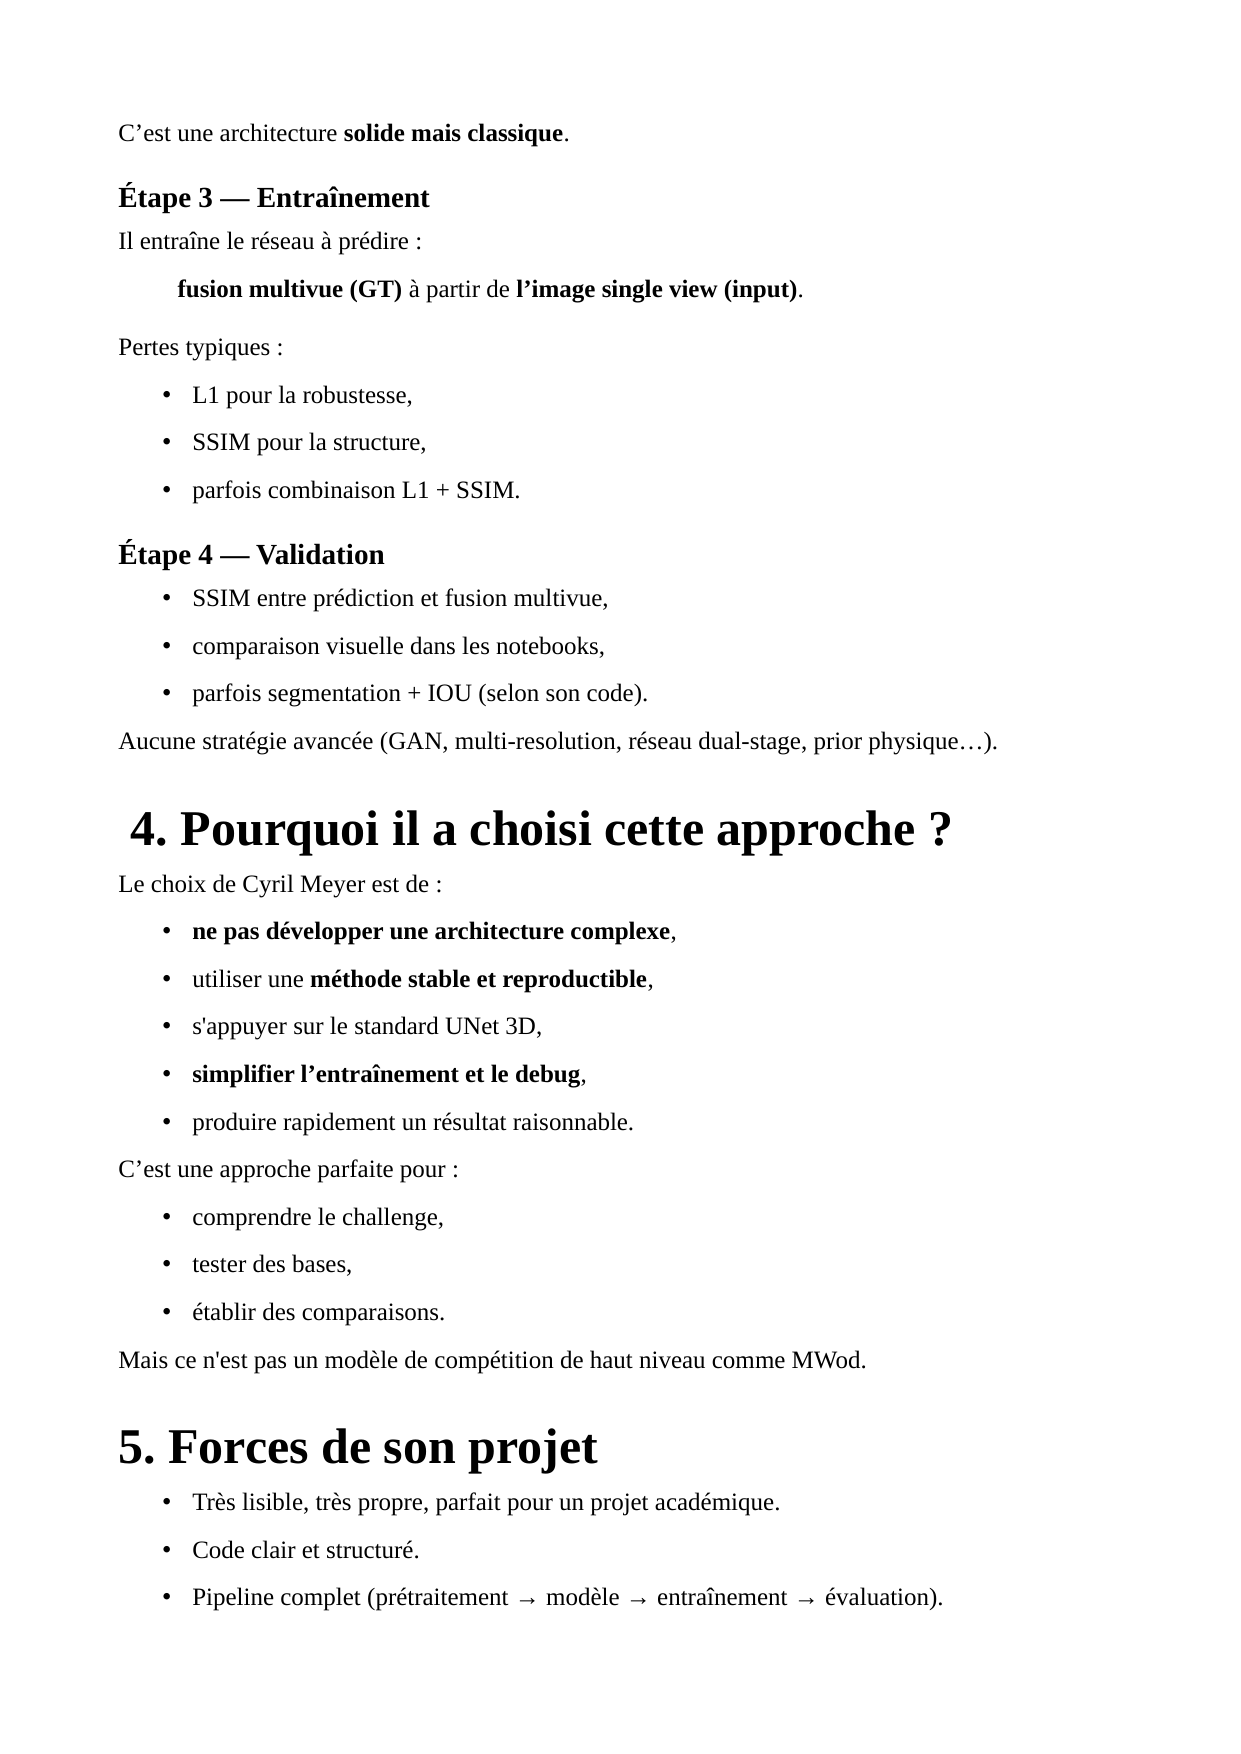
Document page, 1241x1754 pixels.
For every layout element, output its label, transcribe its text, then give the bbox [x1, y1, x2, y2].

list tester des bases, [162, 1249, 1122, 1278]
list parfois combinaison L1 + SSIM. [162, 475, 1122, 504]
list s'appuyer sur le standard UNet 3D, [162, 1011, 1122, 1040]
text fusion multivue (GT) à partir de l’image single view (input). [177, 274, 1063, 303]
list Très lisible, très propre, parfait pour un projet académique. [162, 1487, 1122, 1516]
list établir des comparaisons. [162, 1297, 1122, 1326]
list parfois segmentation + IOU (selon son code). [162, 678, 1122, 707]
text Aucune stratégie avancée (GAN, multi-resolution, réseau dual-stage, prior physique…). [118, 726, 1122, 755]
text C’est une architecture solide mais classique. [118, 118, 1122, 147]
text Pertes typiques : [118, 332, 1122, 361]
list SSIM entre prédiction et fusion multivue, [162, 583, 1122, 612]
list comprendre le challenge, [162, 1202, 1122, 1231]
subtitle Étape 3 — Entraînement [118, 180, 1122, 214]
text Le choix de Cyril Meyer est de : [118, 869, 1122, 897]
text C’est une approche parfaite pour : [118, 1154, 1122, 1183]
subtitle Étape 4 — Validation [118, 537, 1122, 571]
list simplifier l’entraînement et le debug, [162, 1059, 1122, 1088]
list utiliser une méthode stable et reproductible, [162, 964, 1122, 993]
subtitle 4. Pourquoi il a choisi cette approche ? [118, 799, 1122, 856]
list Pipeline complet (prétraitement → modèle → entraînement → évaluation). [162, 1582, 1122, 1611]
text Mais ce n'est pas un modèle de compétition de haut niveau comme MWod. [118, 1345, 1122, 1373]
text Il entraîne le réseau à prédire : [118, 226, 1122, 255]
list produire rapidement un résultat raisonnable. [162, 1107, 1122, 1135]
list Code clair et structuré. [162, 1535, 1122, 1564]
list L1 pour la robustesse, [162, 380, 1122, 408]
list ne pas développer une architecture complexe, [162, 916, 1122, 945]
list SSIM pour la structure, [162, 427, 1122, 456]
subtitle 5. Forces de son projet [118, 1417, 1122, 1475]
list comparaison visuelle dans les notebooks, [162, 631, 1122, 659]
